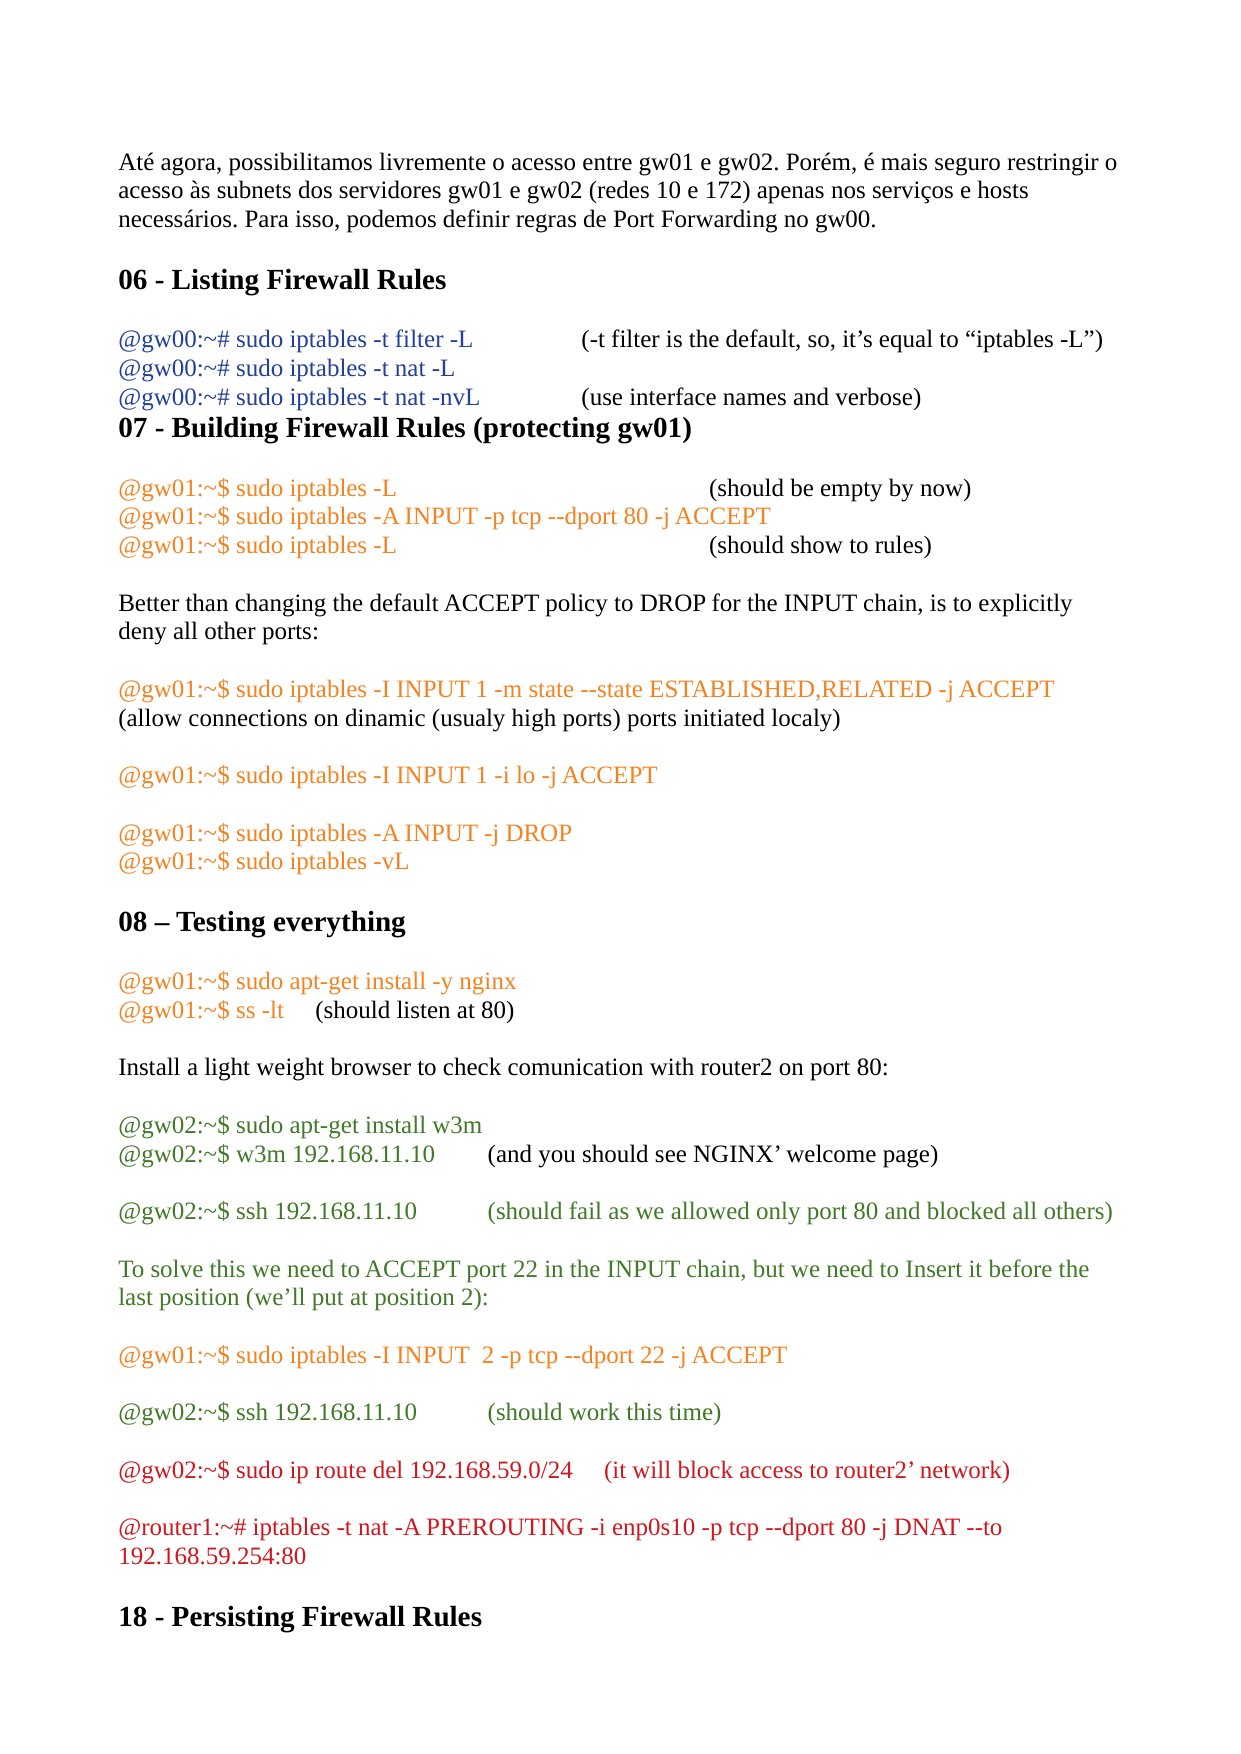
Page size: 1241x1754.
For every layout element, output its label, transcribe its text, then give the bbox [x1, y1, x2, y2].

text @gw01:~$ sudo iptables -I INPUT 2 -p tcp --dport 22 -j ACCEPT [118, 1340, 1122, 1369]
text @gw02:~$ sudo ip route del 192.168.59.0/24 (it will block access to router2’ network) [118, 1455, 1122, 1484]
text 18 - Persisting Firewall Rules [118, 1599, 1122, 1632]
text Até agora, possibilitamos livremente o acesso entre gw01 e gw02. Porém, é mais seguro restringir o acesso às subnets dos servidores gw01 e gw02 (redes 10 e 172) apenas nos serviços e hosts necessários. Para isso, podemos definir regras de Port Forwarding no gw00. [118, 147, 1122, 233]
text 08 – Testing everything [118, 904, 1122, 937]
text Install a light weight browser to check comunication with router2 on port 80: [118, 1052, 1122, 1081]
text 06 - Listing Firewall Rules [118, 262, 1122, 295]
text 07 - Building Firewall Rules (protecting gw01) [118, 410, 1122, 444]
text @gw01:~$ sudo apt-get install -y nginx [118, 966, 1122, 995]
text @gw01:~$ sudo iptables -L (should be empty by now) [118, 473, 1122, 501]
text @gw00:~# sudo iptables -t filter -L (-t filter is the default, so, it’s equal to “iptables -L”) [118, 324, 1122, 353]
text @gw02:~$ ssh 192.168.11.10 (should fail as we allowed only port 80 and blocked all others) [118, 1196, 1122, 1225]
text @gw01:~$ ss -lt (should listen at 80) [118, 995, 1122, 1024]
text @gw01:~$ sudo iptables -vL [118, 846, 1122, 875]
text @gw02:~$ ssh 192.168.11.10 (should work this time) [118, 1397, 1122, 1426]
text @router1:~# iptables -t nat -A PREROUTING -i enp0s10 -p tcp --dport 80 -j DNAT --to 192.168.59.254:80 [118, 1512, 1122, 1570]
text @gw02:~$ w3m 192.168.11.10 (and you should see NGINX’ welcome page) [118, 1139, 1122, 1167]
text @gw01:~$ sudo iptables -A INPUT -j DROP [118, 818, 1122, 846]
text @gw01:~$ sudo iptables -I INPUT 1 -m state --state ESTABLISHED,RELATED -j ACCEPT (allow connections on dinamic (usualy high ports) ports initiated localy) [118, 674, 1122, 731]
text @gw01:~$ sudo iptables -I INPUT 1 -i lo -j ACCEPT [118, 760, 1122, 789]
text @gw00:~# sudo iptables -t nat -nvL (use interface names and verbose) [118, 382, 1122, 410]
text @gw02:~$ sudo apt-get install w3m [118, 1110, 1122, 1139]
text @gw01:~$ sudo iptables -L (should show to rules) [118, 530, 1122, 559]
text Better than changing the default ACCEPT policy to DROP for the INPUT chain, is to explicitly deny all other ports: [118, 588, 1122, 645]
text To solve this we need to ACCEPT port 22 in the INPUT chain, but we need to Insert it before the last position (we’ll put at position 2): [118, 1254, 1122, 1311]
text @gw00:~# sudo iptables -t nat -L [118, 353, 1122, 382]
text @gw01:~$ sudo iptables -A INPUT -p tcp --dport 80 -j ACCEPT [118, 501, 1122, 530]
